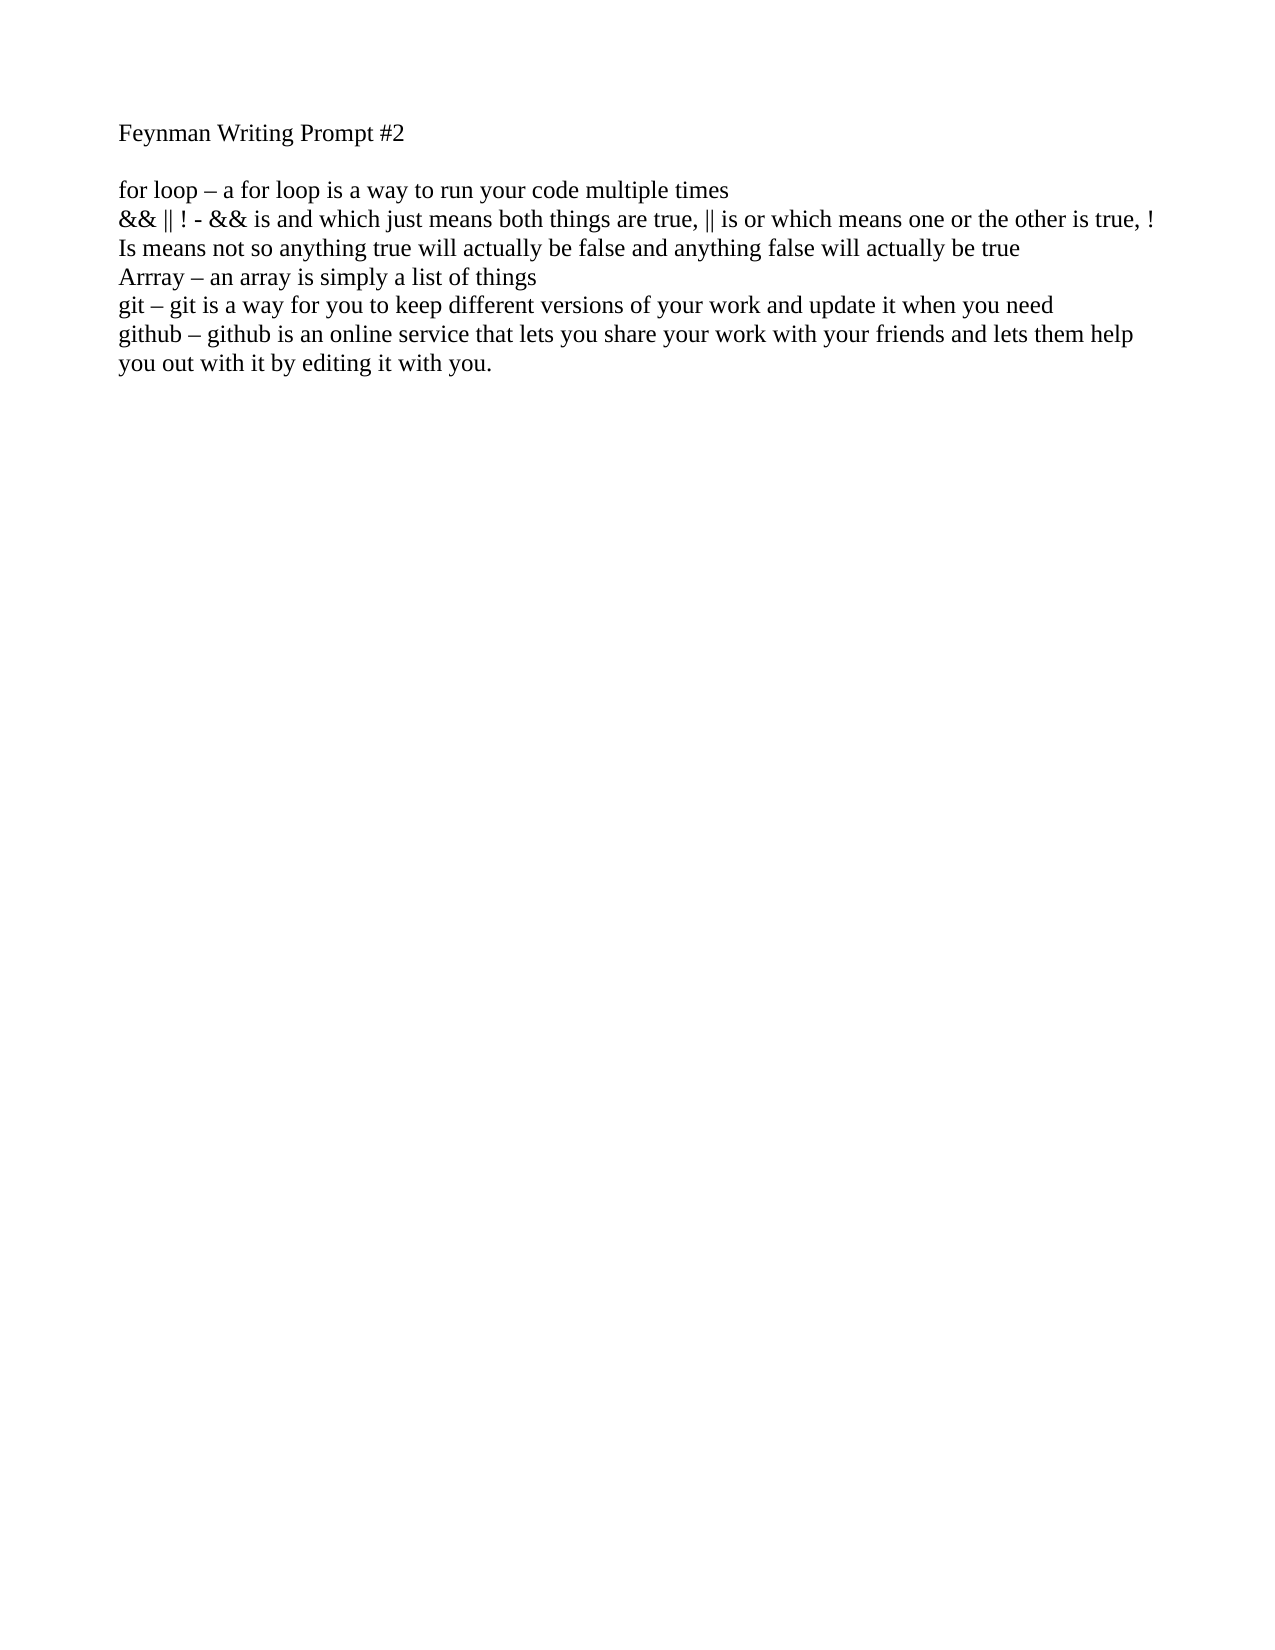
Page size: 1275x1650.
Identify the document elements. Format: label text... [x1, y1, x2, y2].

text for loop – a for loop is a way to run your code multiple times [118, 176, 1157, 204]
text Feynman Writing Prompt #2 [118, 118, 1157, 147]
text github – github is an online service that lets you share your work with your friends and lets them help you out with it by editing it with you. [118, 319, 1157, 377]
text git – git is a way for you to keep different versions of your work and update it when you need [118, 291, 1157, 319]
text Arrray – an array is simply a list of things [118, 262, 1157, 291]
text && || ! - && is and which just means both things are true, || is or which means one or the other is true, ! Is means not so anything true will actually be false and anything false will actually be true [118, 204, 1157, 262]
